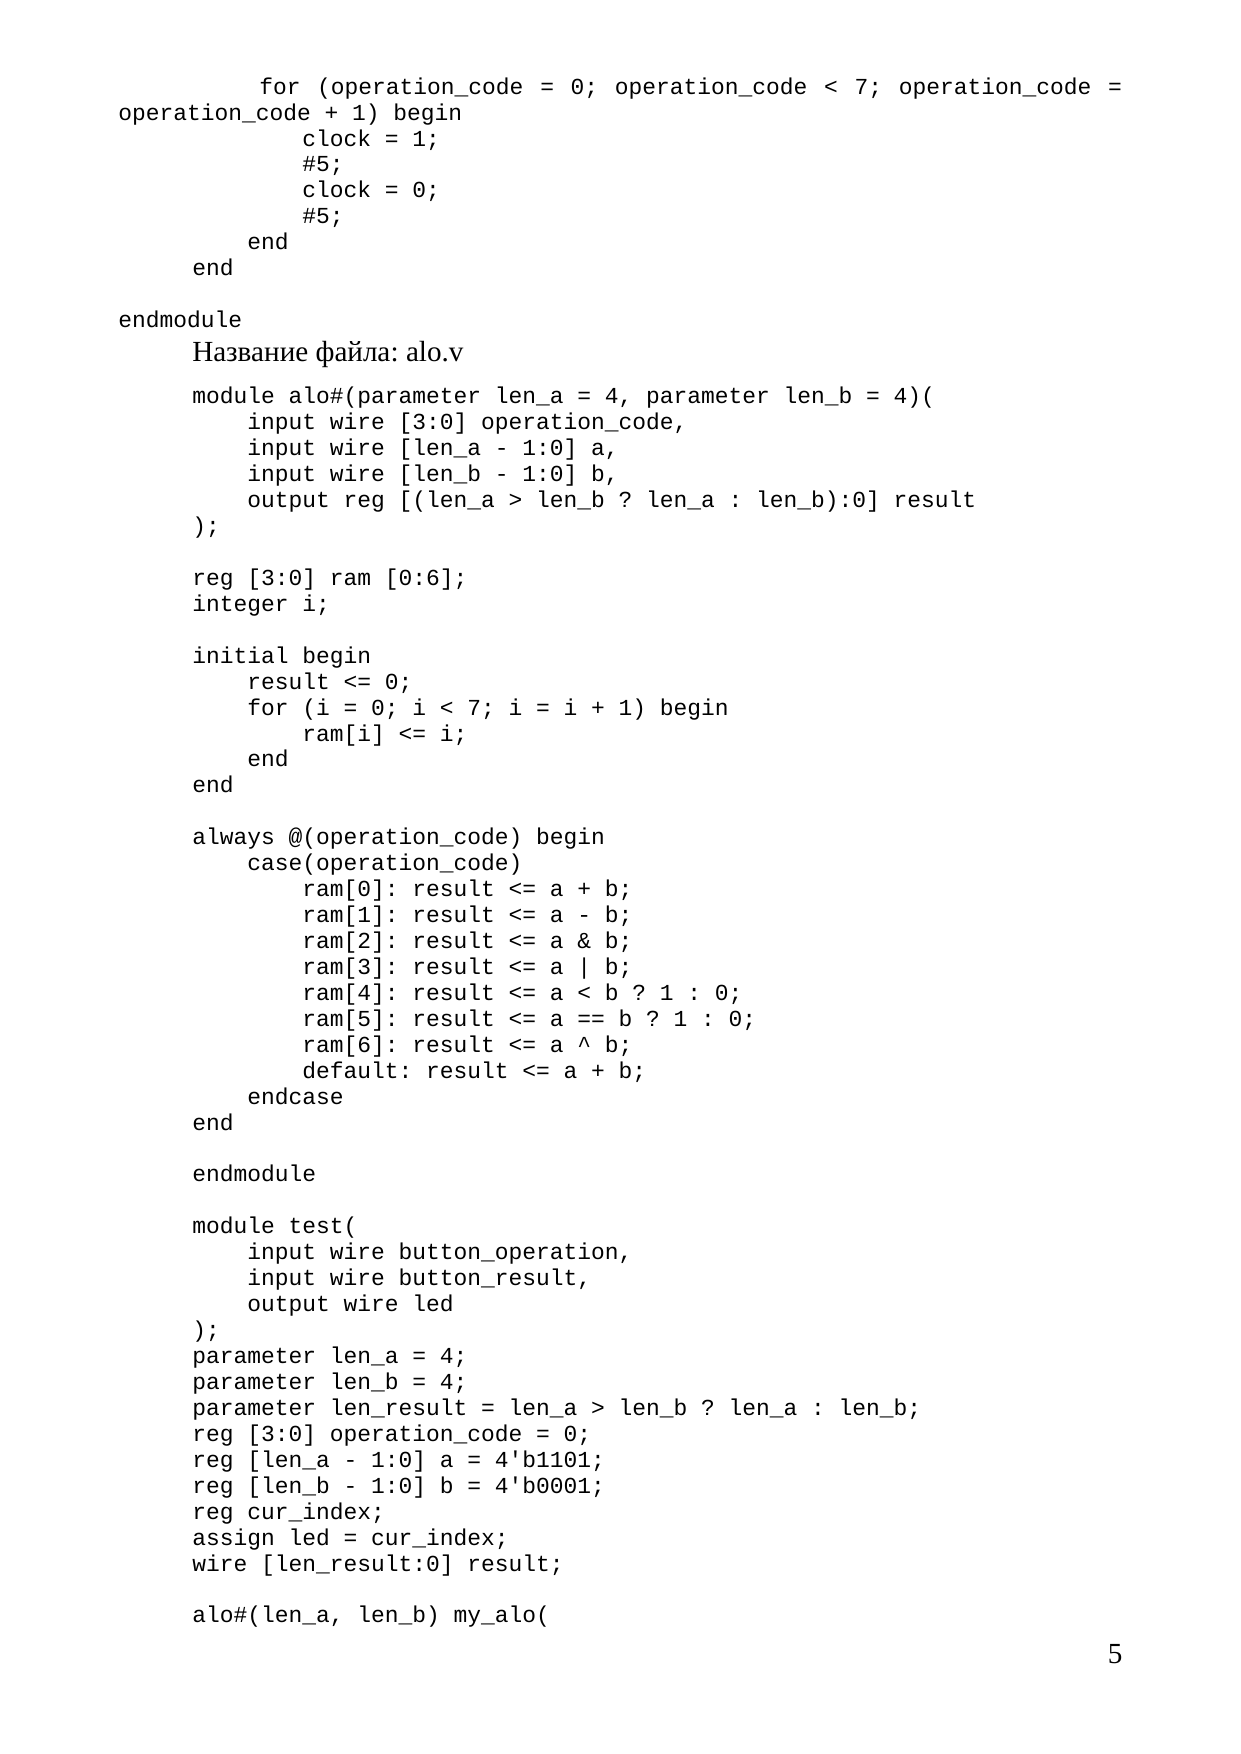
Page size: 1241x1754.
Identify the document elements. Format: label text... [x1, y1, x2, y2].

text for (operation_code = 0; operation_code < 7; operation_code = operation_code + 1) begin [118, 75, 1122, 127]
text clock = 1; [118, 127, 1122, 153]
text #5; [118, 205, 1122, 231]
text end [118, 1111, 1122, 1137]
text parameter len_b = 4; [118, 1370, 1122, 1396]
text ram[4]: result <= a < b ? 1 : 0; [118, 981, 1122, 1007]
text for (i = 0; i < 7; i = i + 1) begin [118, 696, 1122, 722]
text alo#(len_a, len_b) my_alo( [118, 1604, 1122, 1630]
text #5; [118, 153, 1122, 179]
text ram[1]: result <= a - b; [118, 903, 1122, 929]
text reg cur_index; [118, 1500, 1122, 1526]
text ram[3]: result <= a | b; [118, 955, 1122, 981]
text clock = 0; [118, 179, 1122, 205]
text reg [3:0] operation_code = 0; [118, 1422, 1122, 1448]
text ); [118, 514, 1122, 540]
text initial begin [118, 644, 1122, 670]
text end [118, 231, 1122, 257]
text Название файла: alo.v [118, 334, 1122, 368]
text end [118, 257, 1122, 282]
text input wire button_operation, [118, 1241, 1122, 1267]
text always @(operation_code) begin [118, 826, 1122, 852]
text input wire [3:0] operation_code, [118, 411, 1122, 437]
text ram[0]: result <= a + b; [118, 877, 1122, 903]
text ram[2]: result <= a & b; [118, 929, 1122, 955]
text output reg [(len_a > len_b ? len_a : len_b):0] result [118, 488, 1122, 514]
text module alo#(parameter len_a = 4, parameter len_b = 4)( [118, 385, 1122, 411]
text ); [118, 1318, 1122, 1344]
text wire [len_result:0] result; [118, 1552, 1122, 1578]
text parameter len_result = len_a > len_b ? len_a : len_b; [118, 1396, 1122, 1422]
text end [118, 748, 1122, 774]
text endcase [118, 1085, 1122, 1111]
text endmodule [118, 1163, 1122, 1189]
text reg [3:0] ram [0:6]; [118, 566, 1122, 592]
text ram[5]: result <= a == b ? 1 : 0; [118, 1007, 1122, 1033]
text ram[i] <= i; [118, 722, 1122, 748]
text result <= 0; [118, 670, 1122, 696]
text input wire [len_b - 1:0] b, [118, 462, 1122, 488]
text ram[6]: result <= a ^ b; [118, 1033, 1122, 1059]
text parameter len_a = 4; [118, 1344, 1122, 1370]
text module test( [118, 1215, 1122, 1241]
text default: result <= a + b; [118, 1059, 1122, 1085]
text integer i; [118, 592, 1122, 618]
text reg [len_b - 1:0] b = 4'b0001; [118, 1474, 1122, 1500]
text endmodule [118, 308, 1122, 334]
text end [118, 774, 1122, 800]
text reg [len_a - 1:0] a = 4'b1101; [118, 1448, 1122, 1474]
text assign led = cur_index; [118, 1526, 1122, 1552]
text output wire led [118, 1292, 1122, 1318]
text input wire button_result, [118, 1267, 1122, 1292]
text input wire [len_a - 1:0] a, [118, 437, 1122, 462]
text case(operation_code) [118, 852, 1122, 877]
